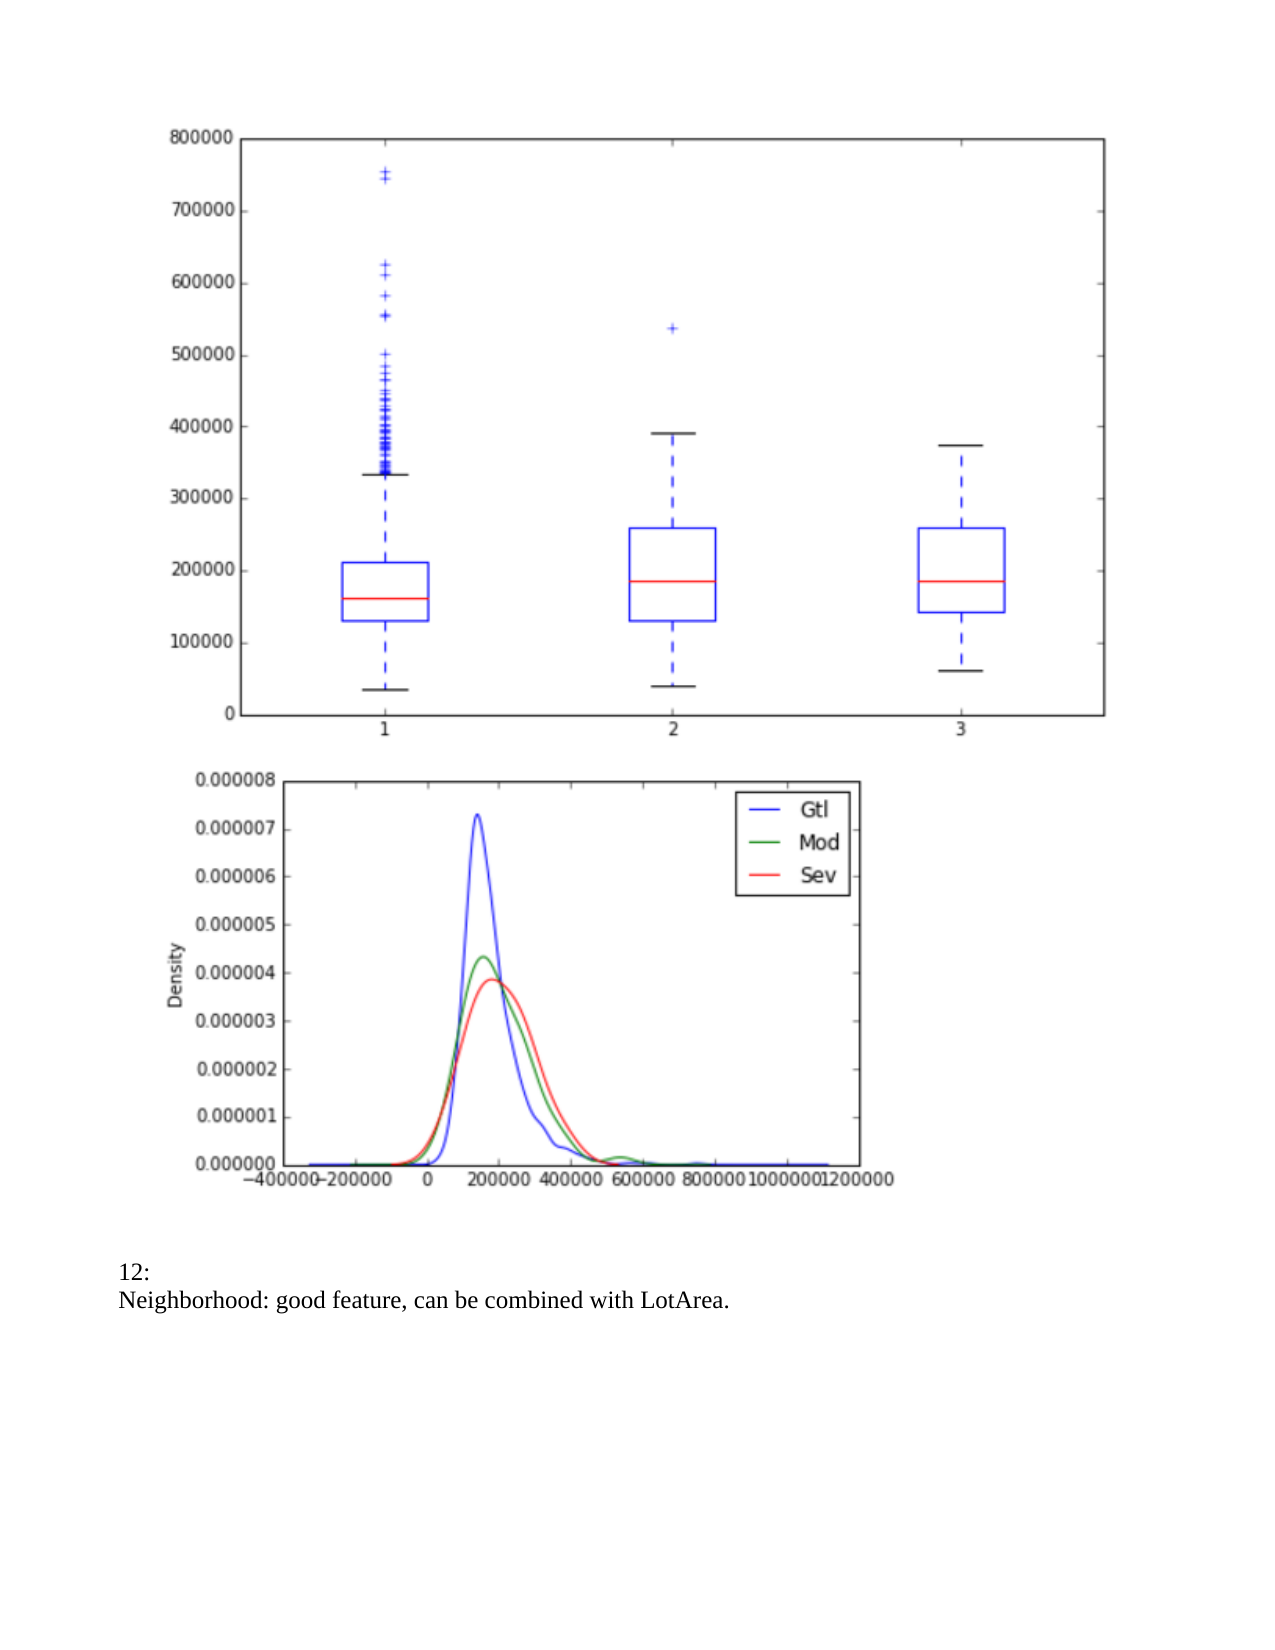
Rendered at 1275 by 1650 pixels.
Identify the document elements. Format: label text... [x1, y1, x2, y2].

text Neighborhood: good feature, can be combined with LotArea. [118, 1286, 1157, 1314]
picture [153, 118, 1122, 1200]
text 12: [118, 1257, 1157, 1286]
